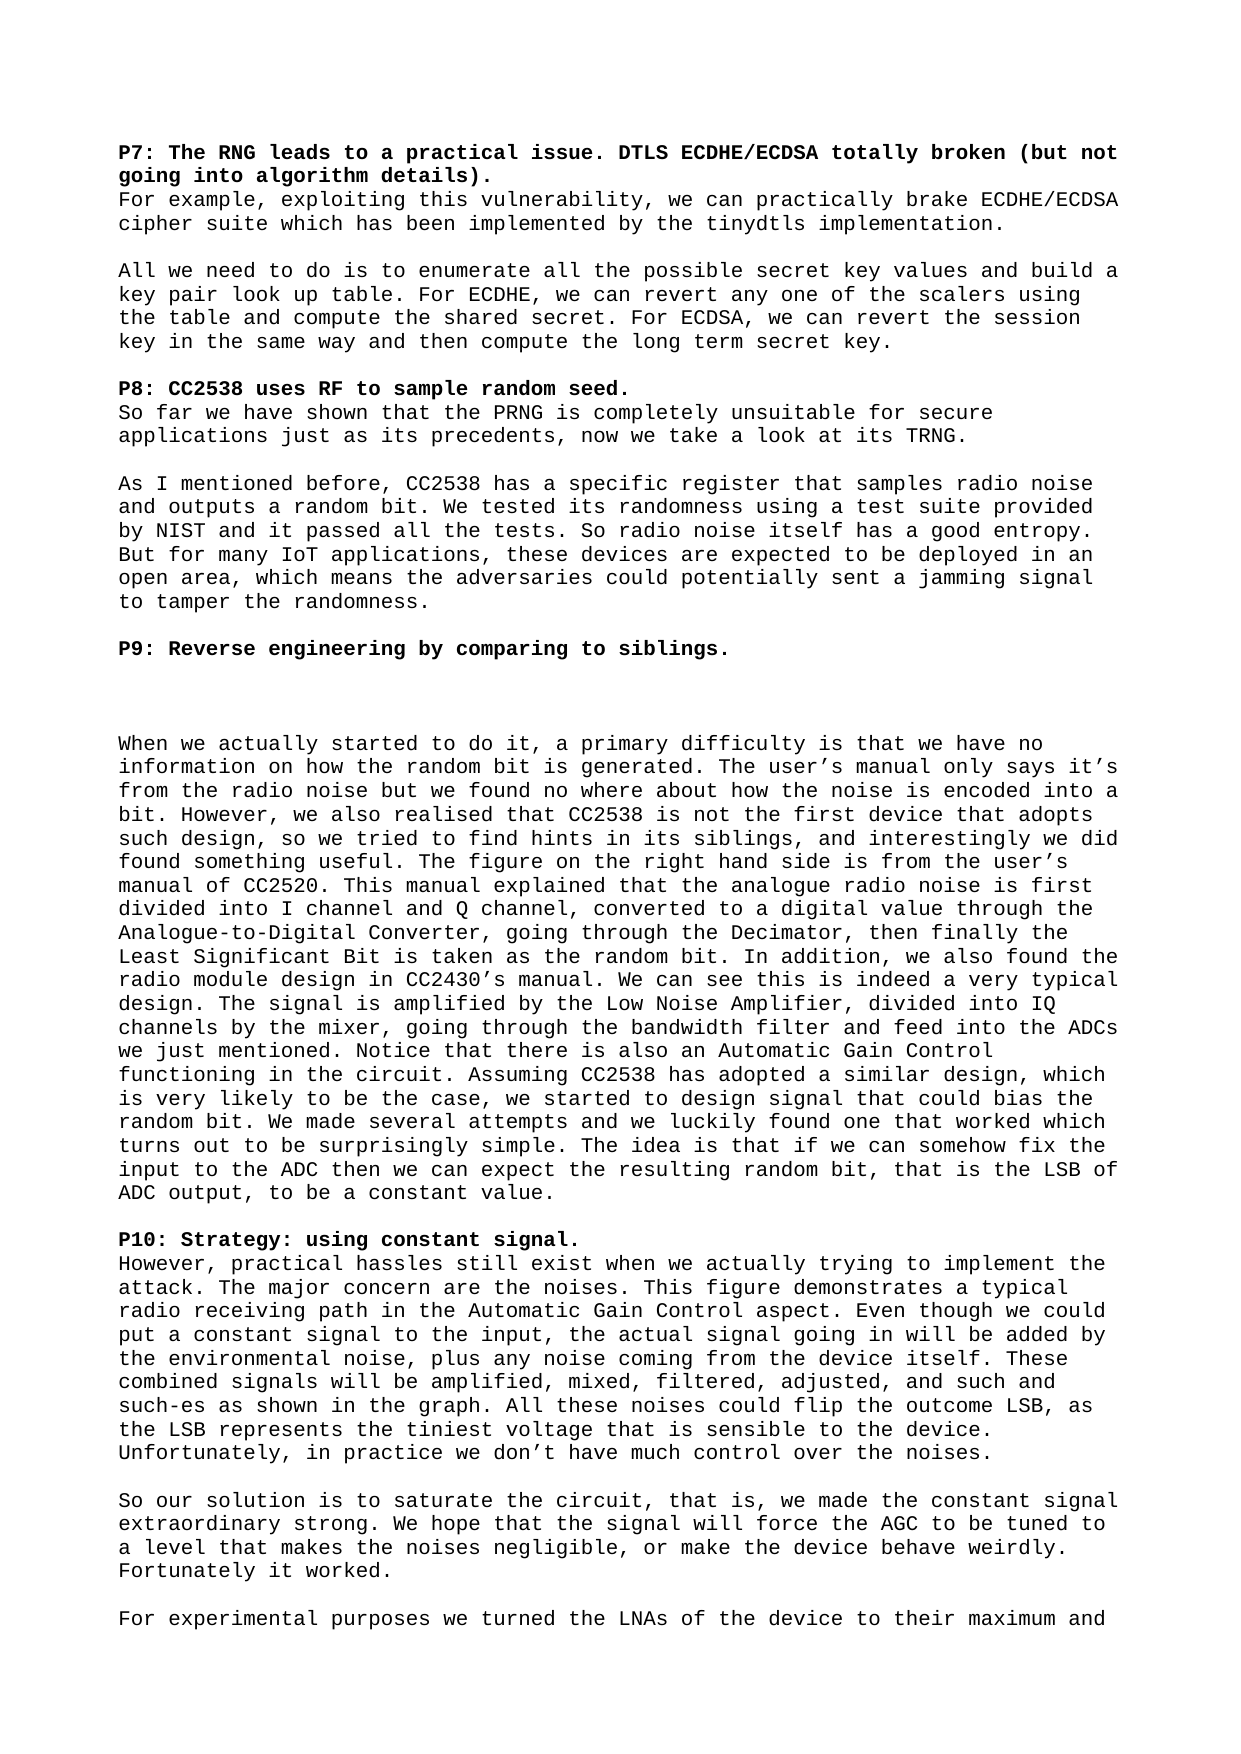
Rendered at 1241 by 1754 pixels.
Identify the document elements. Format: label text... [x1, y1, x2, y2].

text For example, exploiting this vulnerability, we can practically brake ECDHE/ECDSA cipher suite which has been implemented by the tinydtls implementation. [118, 189, 1122, 236]
text As I mentioned before, CC2538 has a specific register that samples radio noise and outputs a random bit. We tested its randomness using a test suite provided by NIST and it passed all the tests. So radio noise itself has a good entropy. But for many IoT applications, these devices are expected to be deployed in an open area, which means the adversaries could potentially sent a jamming signal to tamper the randomness. [118, 473, 1122, 615]
text For experimental purposes we turned the LNAs of the device to their maximum and [118, 1608, 1122, 1631]
text However, practical hassles still exist when we actually trying to implement the attack. The major concern are the noises. This figure demonstrates a typical radio receiving path in the Automatic Gain Control aspect. Even though we could put a constant signal to the input, the actual signal going in will be added by the environmental noise, plus any noise coming from the device itself. These combined signals will be amplified, mixed, filtered, adjusted, and such and such-es as shown in the graph. All these noises could flip the outcome LSB, as the LSB represents the tiniest voltage that is sensible to the device. Unfortunately, in practice we don’t have much control over the noises. [118, 1253, 1122, 1466]
text So far we have shown that the PRNG is completely unsuitable for secure applications just as its precedents, now we take a look at its TRNG. [118, 402, 1122, 449]
text P9: Reverse engineering by comparing to siblings. [118, 638, 1122, 662]
text P8: CC2538 uses RF to sample random seed. [118, 378, 1122, 402]
text When we actually started to do it, a primary difficulty is that we have no information on how the random bit is generated. The user’s manual only says it’s from the radio noise but we found no where about how the noise is encoded into a bit. However, we also realised that CC2538 is not the first device that adopts such design, so we tried to find hints in its siblings, and interestingly we did found something useful. The figure on the right hand side is from the user’s manual of CC2520. This manual explained that the analogue radio noise is first divided into I channel and Q channel, converted to a digital value through the Analogue-to-Digital Converter, going through the Decimator, then finally the Least Significant Bit is taken as the random bit. In addition, we also found the radio module design in CC2430’s manual. We can see this is indeed a very typical design. The signal is amplified by the Low Noise Amplifier, divided into IQ channels by the mixer, going through the bandwidth filter and feed into the ADCs we just mentioned. Notice that there is also an Automatic Gain Control functioning in the circuit. Assuming CC2538 has adopted a similar design, which is very likely to be the case, we started to design signal that could bias the random bit. We made several attempts and we luckily found one that worked which turns out to be surprisingly simple. The idea is that if we can somehow fix the input to the ADC then we can expect the resulting random bit, that is the LSB of ADC output, to be a constant value. [118, 733, 1122, 1206]
text All we need to do is to enumerate all the possible secret key values and build a key pair look up table. For ECDHE, we can revert any one of the scalers using the table and compute the shared secret. For ECDSA, we can revert the session key in the same way and then compute the long term secret key. [118, 260, 1122, 354]
text So our solution is to saturate the circuit, that is, we made the constant signal extraordinary strong. We hope that the signal will force the AGC to be tuned to a level that makes the noises negligible, or make the device behave weirdly. Fortunately it worked. [118, 1489, 1122, 1584]
text P10: Strategy: using constant signal. [118, 1229, 1122, 1253]
text P7: The RNG leads to a practical issue. DTLS ECDHE/ECDSA totally broken (but not going into algorithm details). [118, 142, 1122, 189]
